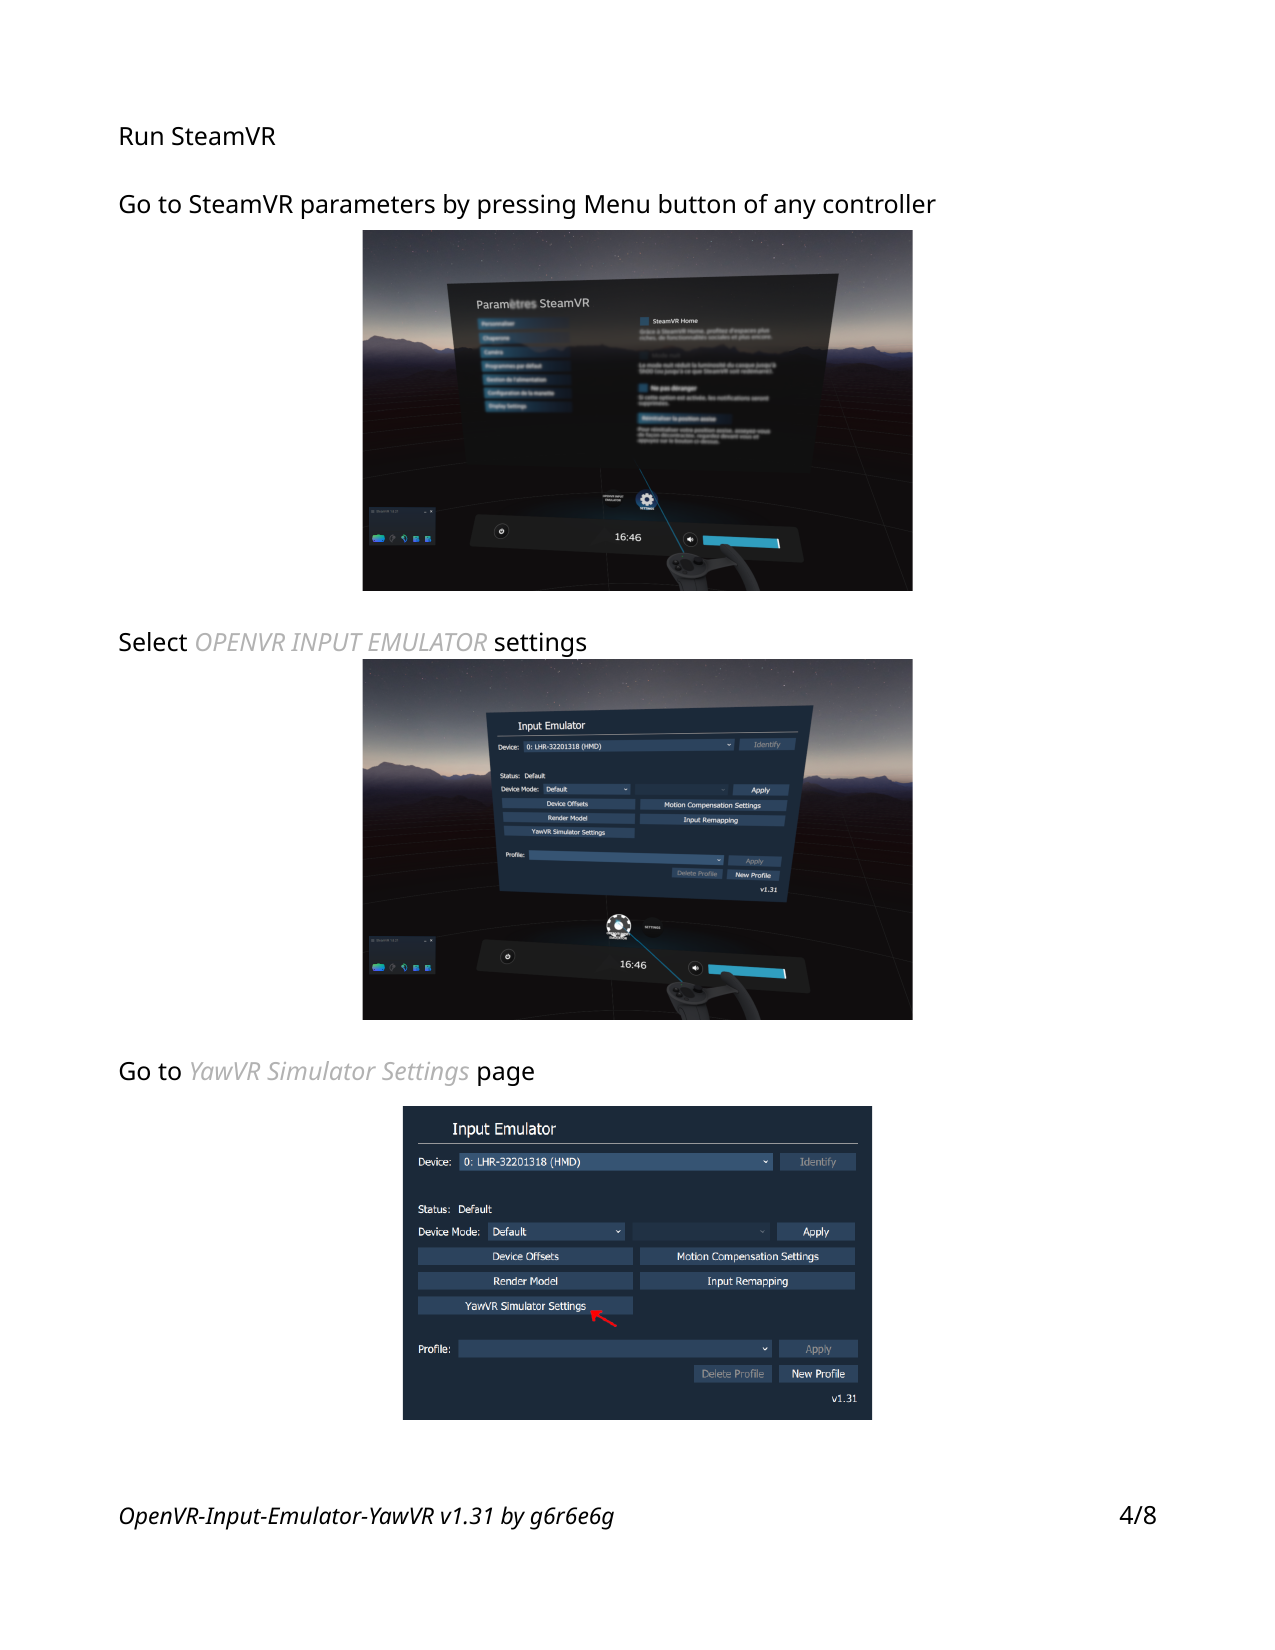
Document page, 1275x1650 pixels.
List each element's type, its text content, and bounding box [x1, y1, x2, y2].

text Go to SteamVR parameters by pressing Menu button of any controller [118, 186, 1157, 220]
text Select OPENVR INPUT EMULATOR settings [118, 624, 1157, 658]
text Go to YawVR Simulator Settings page [118, 1054, 1157, 1088]
picture [402, 1106, 873, 1420]
picture [362, 230, 913, 591]
picture [362, 659, 913, 1020]
text Run SteamVR [118, 118, 1157, 152]
